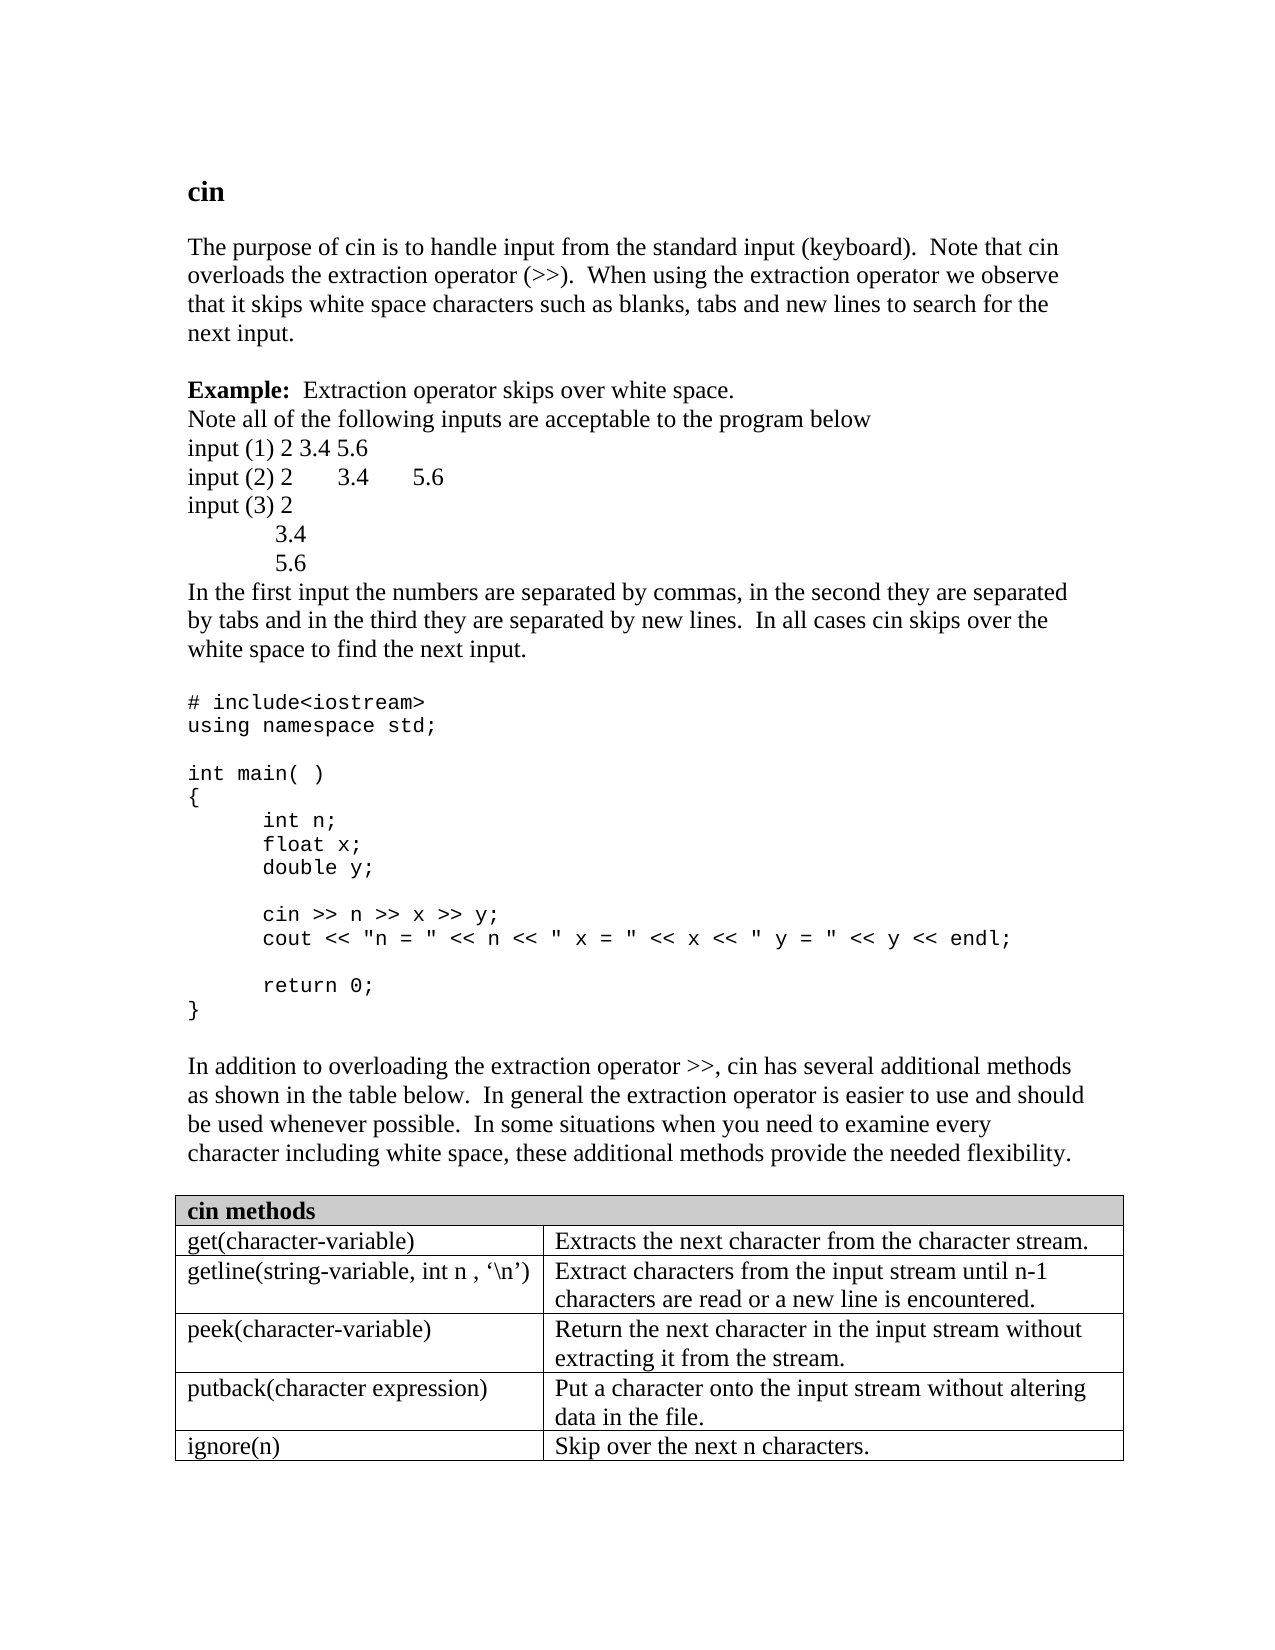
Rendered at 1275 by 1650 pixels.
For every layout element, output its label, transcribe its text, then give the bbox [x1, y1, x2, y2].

table_cell getline(string-variable, int n , ‘\n’) [176, 1256, 543, 1313]
table_cell Extract characters from the input stream until n-1 characters are read or a new line is encountered. [544, 1256, 1123, 1313]
table_cell Put a character onto the input stream without altering data in the file. [544, 1373, 1123, 1430]
text float x; [187, 833, 1087, 857]
table_header cin methods [176, 1196, 1123, 1225]
text In the first input the numbers are separated by commas, in the second they are separated by tabs and in the third they are separated by new lines. In all cases cin skips over the white space to find the next input. [187, 577, 1087, 663]
text In addition to overloading the extraction operator >>, cin has several additional methods as shown in the table below. In general the extraction operator is easier to use and should be used whenever possible. In some situations when you need to examine every character including white space, these additional methods provide the needed flexibility. [187, 1051, 1087, 1166]
text } [187, 999, 1087, 1023]
text # include<iostream> [187, 692, 1087, 715]
table_cell peek(character-variable) [176, 1314, 543, 1372]
text cin [187, 150, 1087, 232]
text { [187, 786, 1087, 810]
table_cell Return the next character in the input stream without extracting it from the stream. [544, 1314, 1123, 1372]
text double y; [187, 857, 1087, 881]
table_cell ignore(n) [176, 1431, 543, 1460]
text cout << "n = " << n << " x = " << x << " y = " << y << endl; [187, 928, 1087, 952]
text cin >> n >> x >> y; [187, 904, 1087, 928]
table_cell putback(character expression) [176, 1373, 543, 1430]
table_cell Extracts the next character from the character stream. [544, 1226, 1123, 1255]
text int main( ) [187, 763, 1087, 786]
text 3.4 [187, 519, 1087, 548]
text return 0; [187, 975, 1087, 999]
text Example: Extraction operator skips over white space. Note all of the following inputs are acceptable to the program below input (1) 2 3.4 5.6 [187, 375, 1087, 462]
table_cell get(character-variable) [176, 1226, 543, 1255]
text int n; [187, 810, 1087, 833]
text input (2) 2 3.4 5.6 input (3) 2 [187, 462, 1087, 519]
table_cell Skip over the next n characters. [544, 1431, 1123, 1460]
text 5.6 [187, 548, 1087, 577]
text The purpose of cin is to handle input from the standard input (keyboard). Note that cin overloads the extraction operator (>>). When using the extraction operator we observe that it skips white space characters such as blanks, tabs and new lines to search for the next input. [187, 232, 1087, 347]
text using namespace std; [187, 715, 1087, 739]
